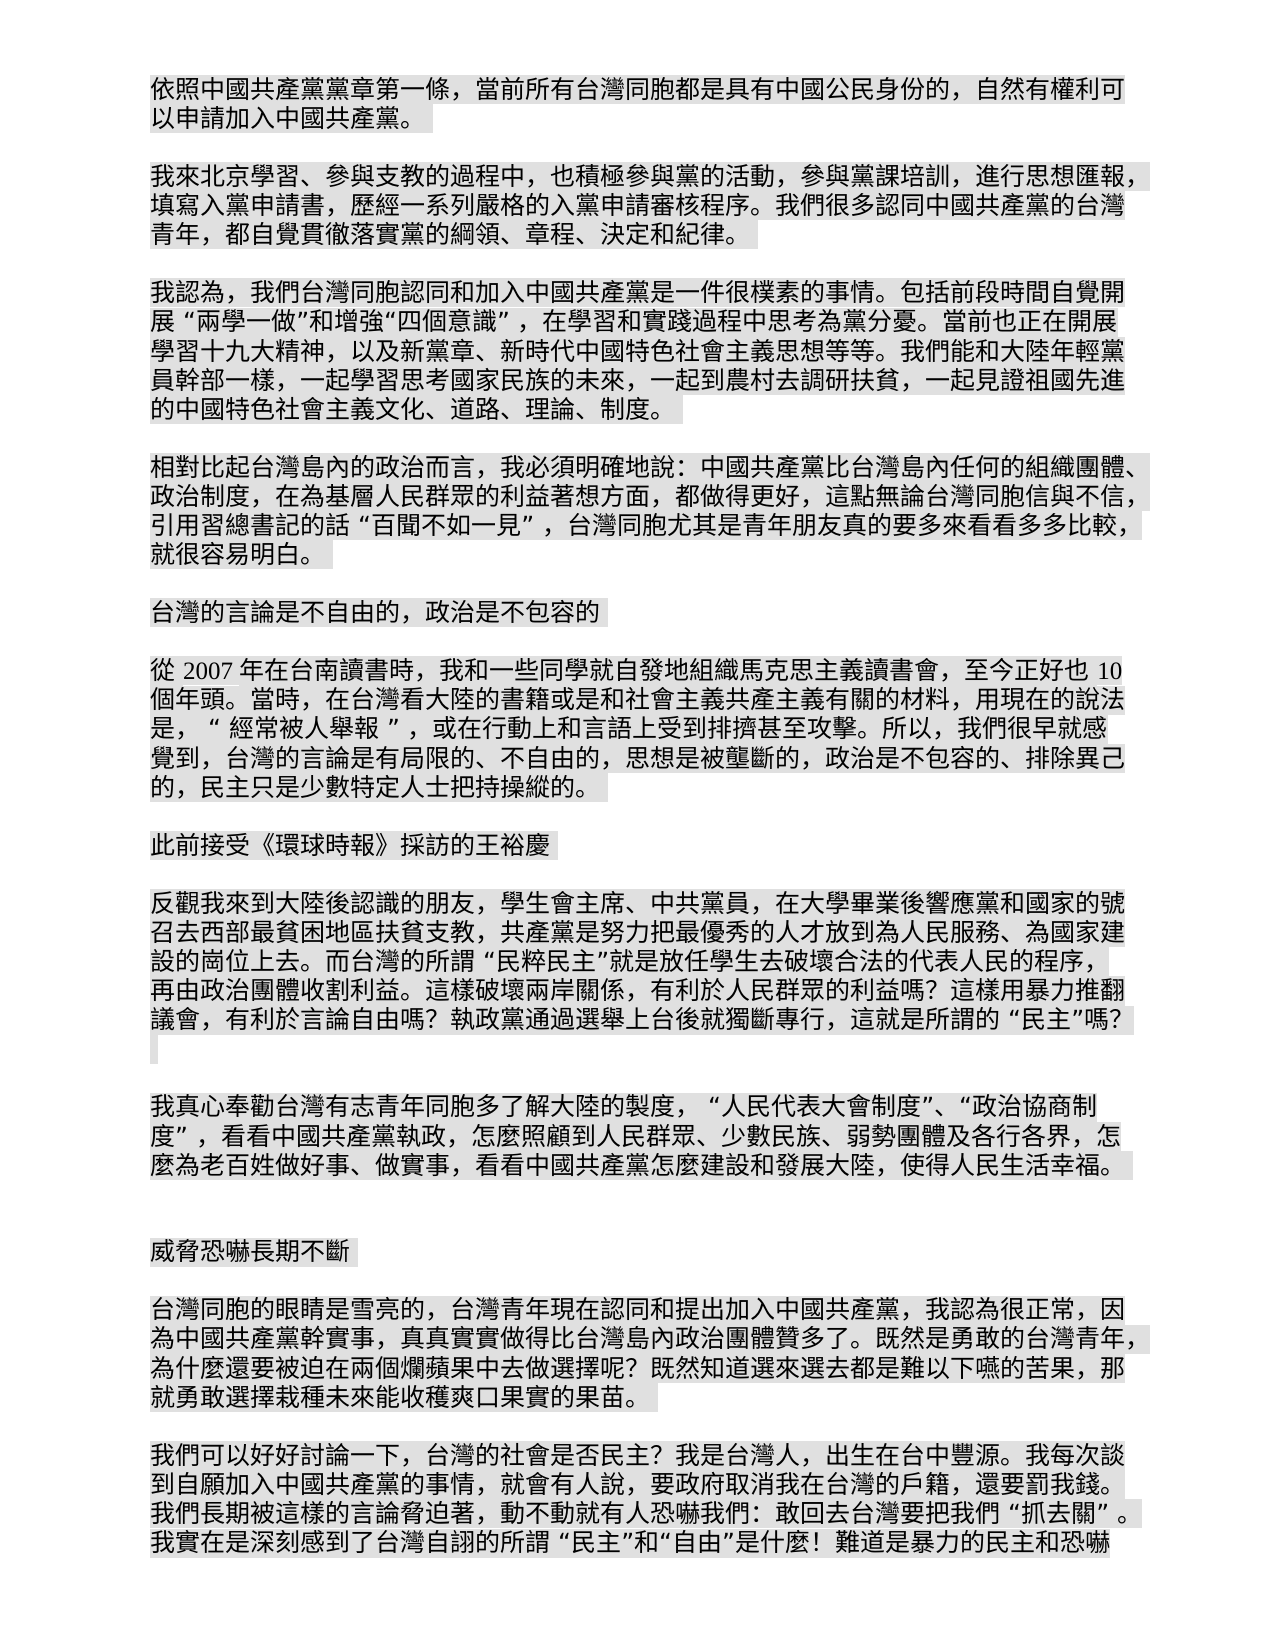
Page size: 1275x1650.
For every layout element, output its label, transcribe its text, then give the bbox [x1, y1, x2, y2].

text 寫得很好，完全正確。我相信，這樣的聲音將會越來越多。島內愚民政策的氣勢最高點，早在三年多前那段整天胡搞瞎搞的瘋狂醜惡時期，就已成為過去，此後只會一路走下坡。 你可以透過謊言，在一些小地方上佔便宜，乃至掌控一個島，但大是大非這種東西基本上是擋不住的，就連肆虐人類作惡多端的美國與西方各國，遲早也還是得減少為惡，接受眾人和平共存、共榮發展的思維，而不是只想著奴役他人。 很多台灣年輕人整天哀哀叫，婆婆媽媽抱怨一堆，說什麼時代環境對他們不利，但在我看來，此時的年輕一代恰恰是生長在最好的一個年代，因為世界就在他們眼前開展，無窮的機會，而大陸毫無疑問就是未來世界的中心。 陳真 ================= 北大台生自願加入共產黨 張立齊：民主只是少數人把持的工具 ETToday新聞雲 2017年11月2日 https://goo.gl/g8yF4N 北京大學台生張立齊自願加入共產黨。（圖／翻攝自中評社） 大陸中心／綜合報導 「民主只是少數特定人士在把持操縱的工具！」北京大學台生張立齊以「我從台灣來，我自願加入中國共產黨」為題，在陸媒《觀察者》上發表他「熱愛祖國大陸」的由來。他說道，共產黨照顧人民也解決貧困問題，「真真實實做得比台灣島內政治團體讚多了」，如果加入共產黨能為人民貢獻，「台灣戶籍又算什麼？」 張立齊說，依照中國共產黨黨章第一條，當前所有台灣同胞都具有中國公民的身份的，自然有權利可以申請加入中國共產黨，因此他在2013年來到北京學習，此後從2014年到2016年年年都繳交入黨申請書，積極參與黨課培訓、進行思想匯報。 「我周圍很多認同中國共產黨的台灣青年也都自覺貫徹落實黨的綱領、章程、決定和紀律」，張立齊表示，雖然他們都生長在台灣，但也能像大陸年輕黨員幹部那樣，一起學習共產黨的精神，一起思考國家民族的未來，一起到農村調研扶貧，一起參與祖國建設和發展，一起見證中國特色社會主義文化、道路、理論和制度的不斷發展和完善。 ▲台生張立齊曾在內蒙古服務，見證到共產黨照顧人民的能力。（圖／翻攝自觀察者網，下同） 至於是何時「看清」台灣民主的呢？他說，早在2007年他在台南讀書時，就自發組織了一個馬克思主義讀書會，當時和幾個朋友分別在台北、台中、台南成立這樣的學生社團，學習和重新認識中國近代歷史，雖然當時的讀書會只能維持在爭取工人權益的部分，還未上升到愛國民族主義，但隨著兩岸交流的深入，除了認同更加公平的社會主義理念外，也了解到了大陸這些年的變化。 他表示，有一位在台南自發讀書會的年輕朋友，學的是醫護專業，甚至希望自己成為一名中國人民解放軍的戰士，成為軍醫為保衛祖國做貢獻，「這樣土生土長甚至沒到過大陸，卻有這樣愛國熱忱的案例在台灣其實並不少」。 張立齊回憶高中時，曾自發學習寫簡體字，上大學時在台灣看大陸書籍或是和社會主義、共產主義有關的材料，不過卻經常被人「舉報」或刻意在行動和言語上排擠甚至攻擊，「所以我很早就感覺到台灣的言論是有局限不自由」，思想是被壟斷的，政治是不包容排除異己的，民主只是少數特定人士在把持操縱的工具。 他說，反觀大陸的一位共產黨員朋友，大學畢業後響應黨和國家的號召去西部最貧困的地方扶貧支教，共產黨是努力把最優秀的人才放到為人民服務、為國家建設的工作上去；而台灣的所謂「民粹民主」，就是放任學生去破壞合法的人民代表程序，再由政治團體收割，「這樣用暴力推翻議會有利於我言論自由嗎？」執政黨通過選舉上台後就獨斷專行，這就是所謂的「民主」嗎？「這樣破壞兩岸關係有利於人民群眾的利益嗎？」 張立齊表示，每次只要談到他自願加入中國共產黨的事情，這時就會有人說要台灣政府會取消他在台灣的戶籍，還要罰錢，他們一直被這樣的言論脅迫著，「動不動就有人恐嚇我們要是敢回台灣就要把我們『抓去關』」。 張立齊指出，台灣自詡的所謂「民主」和「自由」，難道是暴力的民主和恐嚇的自由？從這點來看台灣整體仍然沒有走出「恐共」和「反共」的心理，才導致台灣集體對中國共產黨的恐慌。 反觀中國共產黨，張立齊說道，習近平講「中國共產黨是世界上最大的政黨，大就要有大的樣子」，開放和包容已經成了主旋律，對台政策談「融合發展」就是一種自信的表現，能看到大陸歡迎台灣青年融入祖國大陸，共同參與新時代中國特色社會主義的建設。 台灣人其實並不了解大陸的「人民代表大會制度」與「政治協商制度」，不過他通過這幾年的觀察，深刻感受到了中國共產黨是怎麼照顧人民群眾、少數民族、弱勢團體及各行各界，怎麼為老百姓「做好事做實事」，怎麼建設和發展國家使得人民生活幸福。 張立齊也分享他在內蒙古參與扶貧支教的工作經驗，他和當地的老師以及支教團的同學們一起在支教崗位上，通常一個人要幹好幾個人的工作，也沒有什麼領導的區別，「在內蒙古，看臉就知道誰是幹部，越是領導臉就曬的越黑，越是代表幹的活越多」。 他指出，當時內蒙古搞「十個全覆蓋」，就是要把現代化的水、電、網、教育、醫療和社會福利等覆蓋到農村，給牧民修路蓋房子打掃衛生，「這些義務貢獻共產黨的幹部都是衝在前面」。 張立齊說道，他在支教的時候學校也將我作為幹部參與了一些扶貧的工作，這些共產黨人的事蹟很令人敬佩感動，當時他就想，如果能加入中國共產黨，能為西部人民做貢獻，能讓他們過的更好，環境更好生病更少，「台灣戶籍又算什麼？」 張立齊指出，台灣需要的也是為老百姓創造價值的政府和政治制度，正是因為共產黨的體制能創造價值和發展生產力，才能讓不少台灣同胞從認同到肯定和決心加入中國共產黨。 他表示，因為中國共產黨「幹實事」，「真真實實做得比台灣島內政治團體讚多了」，試問既然這樣，台灣青年為什麼還要被迫在兩個爛蘋果中間去選擇呢？ 張立齊認為，從去年520起兩岸關係發生一系列重大變化，這一變化不僅僅是由於民進黨上台和蔡英文政府對「九二共識」做出答復與否，更是在於台灣有越來越多人看清台灣當局綁架人民群眾利益的本質，許多台灣中下階層人民痛苦無處發洩，逐漸開始在全島內外自發地產生認同中國共產黨的聲音，無論是否在島內媒體上公開認同中國共產黨或是開展各樣自發的學習和認識，這一聲音是跳脫台灣過去所有統派團體論述的，也是跳脫台灣藍綠政治的，「這一聲音更是跳脫兩岸當前局限指向未來的」。 張立齊表示，台灣同胞提出自願加入中國共產黨，是為了愛故鄉、愛台灣，尋找台灣人民未來幸福的出路，也是為了愛民族、愛祖國，為中華民族偉大復興做出實際的貢獻；相對比起台灣島內的政治，在為基層人民群眾的利益著想方面，中國共產黨比台灣島內任何組織團體都做的更好。 張立齊最後說道，引用習總書記的話「百聞不如一見」，台灣同胞尤其是青年朋友真的要多來看看，多多比較比較。 張立齊另外於《青年力》發表的專欄，「北大求學台灣青年為何堅定選擇加入中國共產黨」全文如下： 台灣同胞認同中國共產黨是一件很樸素的事情 依照中國共產黨黨章第一條，當前所有台灣同胞都是具有中國公民身份的，自然有權利可以申請加入中國共產黨。 我來北京學習、參與支教的過程中，也積極參與黨的活動，參與黨課培訓，進行思想匯報，填寫入黨申請書，歷經一系列嚴格的入黨申請審核程序。我們很多認同中國共產黨的台灣青年，都自覺貫徹落實黨的綱領、章程、決定和紀律。 我認為，我們台灣同胞認同和加入中國共產黨是一件很樸素的事情。包括前段時間自覺開展 “兩學一做”和增強“四個意識” ，在學習和實踐過程中思考為黨分憂。當前也正在開展學習十九大精神，以及新黨章、新時代中國特色社會主義思想等等。我們能和大陸年輕黨員幹部一樣，一起學習思考國家民族的未來，一起到農村去調研扶貧，一起見證祖國先進的中國特色社會主義文化、道路、理論、制度。 相對比起台灣島內的政治而言，我必須明確地說：中國共產黨比台灣島內任何的組織團體、政治制度，在為基層人民群眾的利益著想方面，都做得更好，這點無論台灣同胞信與不信，引用習總書記的話 “百聞不如一見” ，台灣同胞尤其是青年朋友真的要多來看看多多比較，就很容易明白。 台灣的言論是不自由的，政治是不包容的 從 2007 年在台南讀書時，我和一些同學就自發地組織馬克思主義讀書會，至今正好也 10 個年頭。當時，在台灣看大陸的書籍或是和社會主義共產主義有關的材料，用現在的說法是， “ 經常被人舉報 ” ，或在行動上和言語上受到排擠甚至攻擊。所以，我們很早就感覺到，台灣的言論是有局限的、不自由的，思想是被壟斷的，政治是不包容的、排除異己的，民主只是少數特定人士把持操縱的。 此前接受《環球時報》採訪的王裕慶 反觀我來到大陸後認識的朋友，學生會主席、中共黨員，在大學畢業後響應黨和國家的號召去西部最貧困地區扶貧支教，共產黨是努力把最優秀的人才放到為人民服務、為國家建設的崗位上去。而台灣的所謂 “民粹民主”就是放任學生去破壞合法的代表人民的程序，再由政治團體收割利益。這樣破壞兩岸關係，有利於人民群眾的利益嗎？這樣用暴力推翻議會，有利於言論自由嗎？執政黨通過選舉上台後就獨斷專行，這就是所謂的 “民主”嗎？ 我真心奉勸台灣有志青年同胞多了解大陸的製度， “人民代表大會制度”、“政治協商制度” ，看看中國共產黨執政，怎麼照顧到人民群眾、少數民族、弱勢團體及各行各界，怎麼為老百姓做好事、做實事，看看中國共產黨怎麼建設和發展大陸，使得人民生活幸福。 威脅恐嚇長期不斷 台灣同胞的眼睛是雪亮的，台灣青年現在認同和提出加入中國共產黨，我認為很正常，因為中國共產黨幹實事，真真實實做得比台灣島內政治團體贊多了。既然是勇敢的台灣青年，為什麼還要被迫在兩個爛蘋果中去做選擇呢？既然知道選來選去都是難以下嚥的苦果，那就勇敢選擇栽種未來能收穫爽口果實的果苗。 我們可以好好討論一下，台灣的社會是否民主？我是台灣人，出生在台中豐源。我每次談到自願加入中國共產黨的事情，就會有人說，要政府取消我在台灣的戶籍，還要罰我錢。我們長期被這樣的言論脅迫著，動不動就有人恐嚇我們：敢回去台灣要把我們 “抓去關” 。我實在是深刻感到了台灣自詡的所謂 “民主”和“自由”是什麼！難道是暴力的民主和恐嚇的自由？ 從這點來看，台灣整體仍然沒有走出 “恐共”和“反共”的心理，才導致台灣集體對中國共產黨的恐慌。這就和當前中國共產黨不同，習近平講， “中國共產黨是世界上最大的政黨”，“ 大就要有大的樣子 ” 。大陸開放和包容已經成為了主旋律，對台政策談 “融合發展”就是一種自信的表現，我們能看到大陸歡迎台灣青年融入祖國大陸，共同參與新時代中國特色社會主義的建設，在島內的同胞也能認同中國共產黨的理念，成為 “反獨促統”的中流砥柱。 台灣很多縣市還不如大陸貧困縣現代化程度高 要談民主要自由，首先要富起來。我在大陸見到中國共產黨的的基層幹部，他們紮根地方，努力發展建設的一年比一年更好。以我在西部參與扶貧支教的實踐經歷來看，現在中央非常重視幫助人民群眾脫離貧困，中央有大量人才和資源支持地方發展，甚至對於少數民族遷移安置、文化傳承、就業等，都有非常完善的政策。說實話，台灣很多縣市還不如大陸的貧困縣現代化程度高、發展好。我作為台灣土生土長的客家人，不止我所出生的豐源，我們能將客家和原住民聚集的客莊、部落和大陸的地方發展作比較，台灣不少地方遠遠落後於大陸的貧困縣了。 台灣需要的是發展，是為老百姓創造價值的政府和政治制度。對於台灣人加入中國共產黨的事情，我認為，正是因為共產黨的體制是能創造價值和發展生產力的，才能讓我們從認同、肯定到決心加入中國共產黨，並且發自內心的想為台灣中下階層被 “割據政權”壟斷和剝削的勞苦人民做點事。 加入共產黨，是為台灣人民謀出路 我們認為，真正愛台灣，就不用以給我們這些土生土長的台灣人扣帽子來轉移焦點，以攻擊和懲罰青年來凸顯政治團體和政府的權威，而是實事求是地去為人民服務。 面向未來，台灣同胞提出自願加入中國共產黨將會成為方興未艾的潮流，這是為了愛故鄉、愛台灣、尋找台灣人民未來幸福的出路，也是為了愛民族、愛祖國、為中華民族偉大復興做出的實際努力。 我們不止於公開認同我們自願加入中國共產黨，更希望能讓台灣有志青年能一起走上這條康莊大道，共同為台灣未來美好發展和實現祖國的完全統一而奮鬥。 [150, 75, 1125, 1558]
